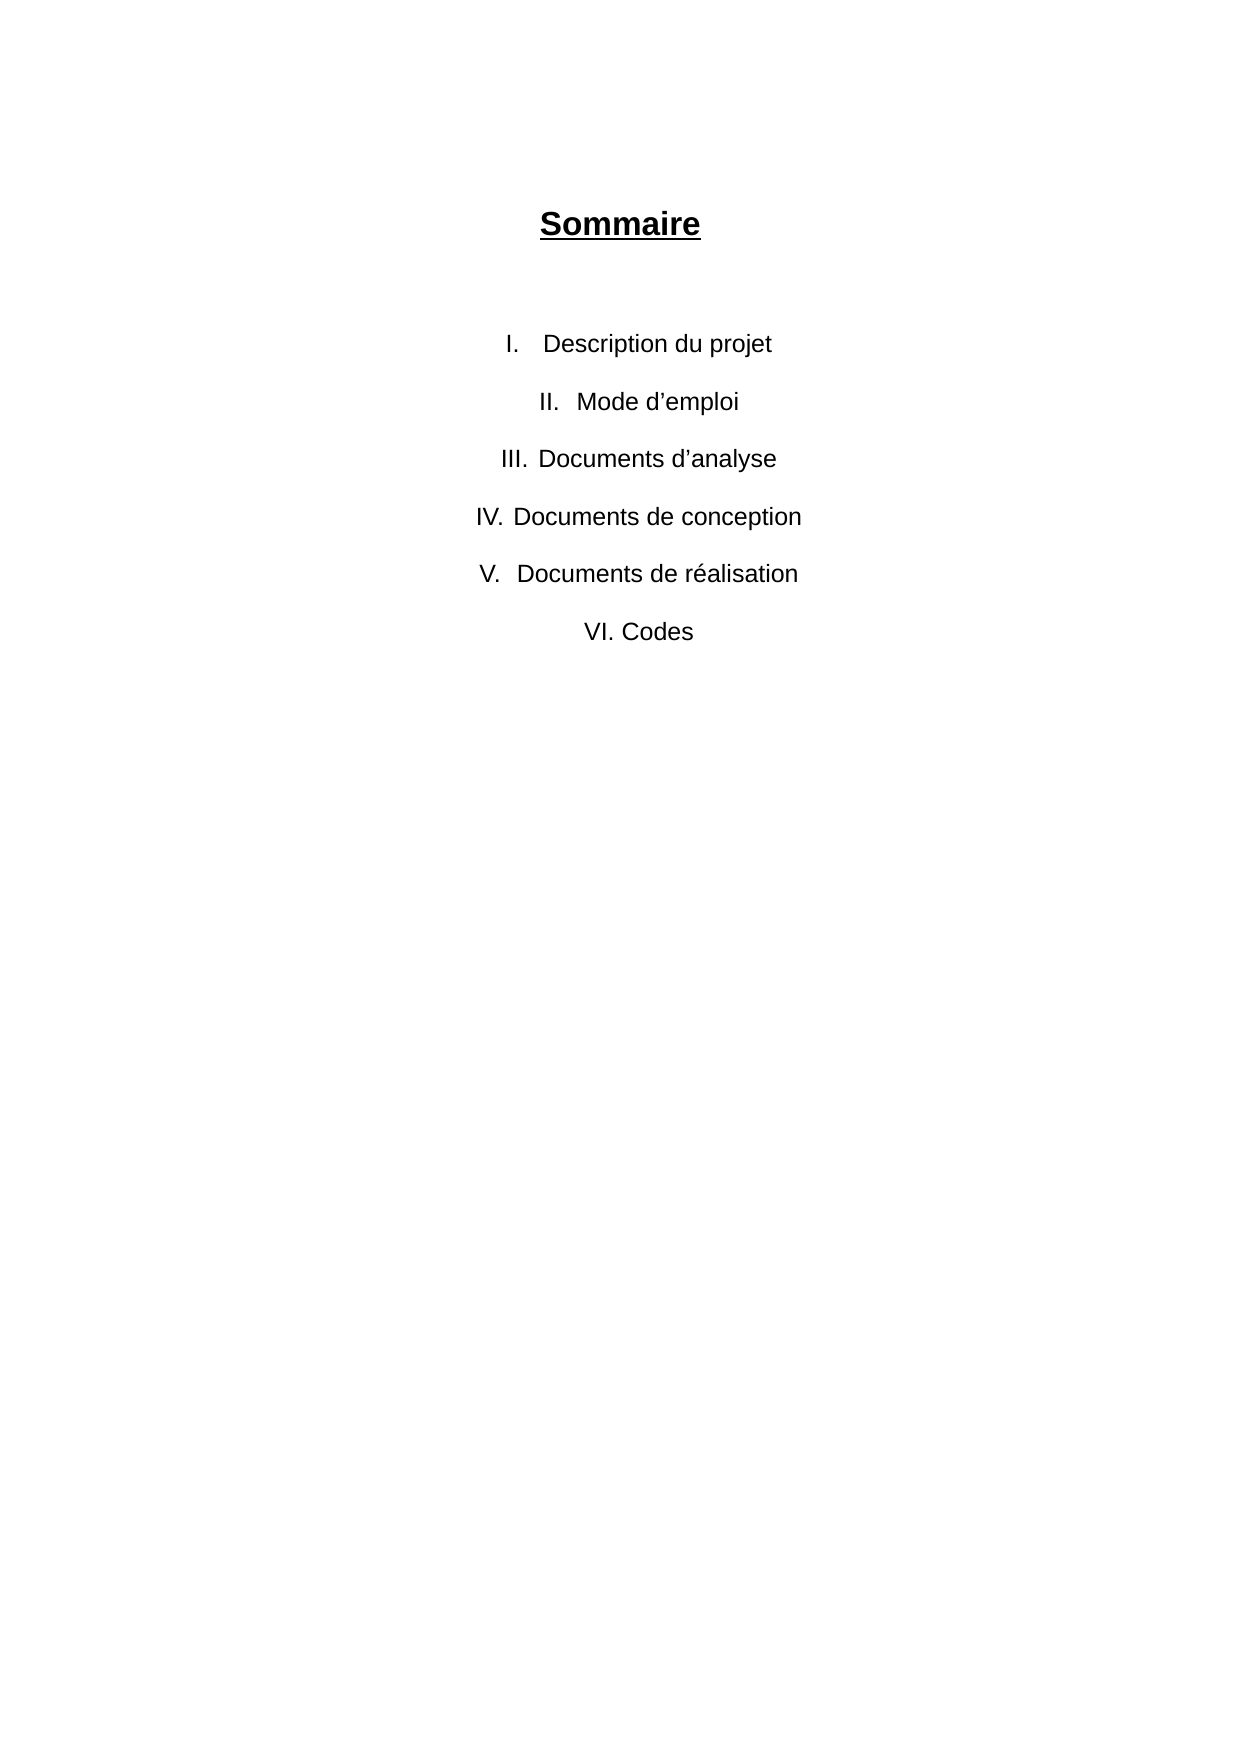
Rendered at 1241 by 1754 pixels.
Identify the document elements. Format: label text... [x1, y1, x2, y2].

list Documents de réalisation [156, 559, 1122, 588]
list Codes [156, 617, 1122, 645]
list Documents de conception [156, 502, 1122, 530]
text Sommaire [118, 204, 1122, 243]
list Documents d’analyse [156, 444, 1122, 473]
list Mode d’emploi [156, 387, 1122, 415]
list Description du projet [156, 329, 1122, 358]
